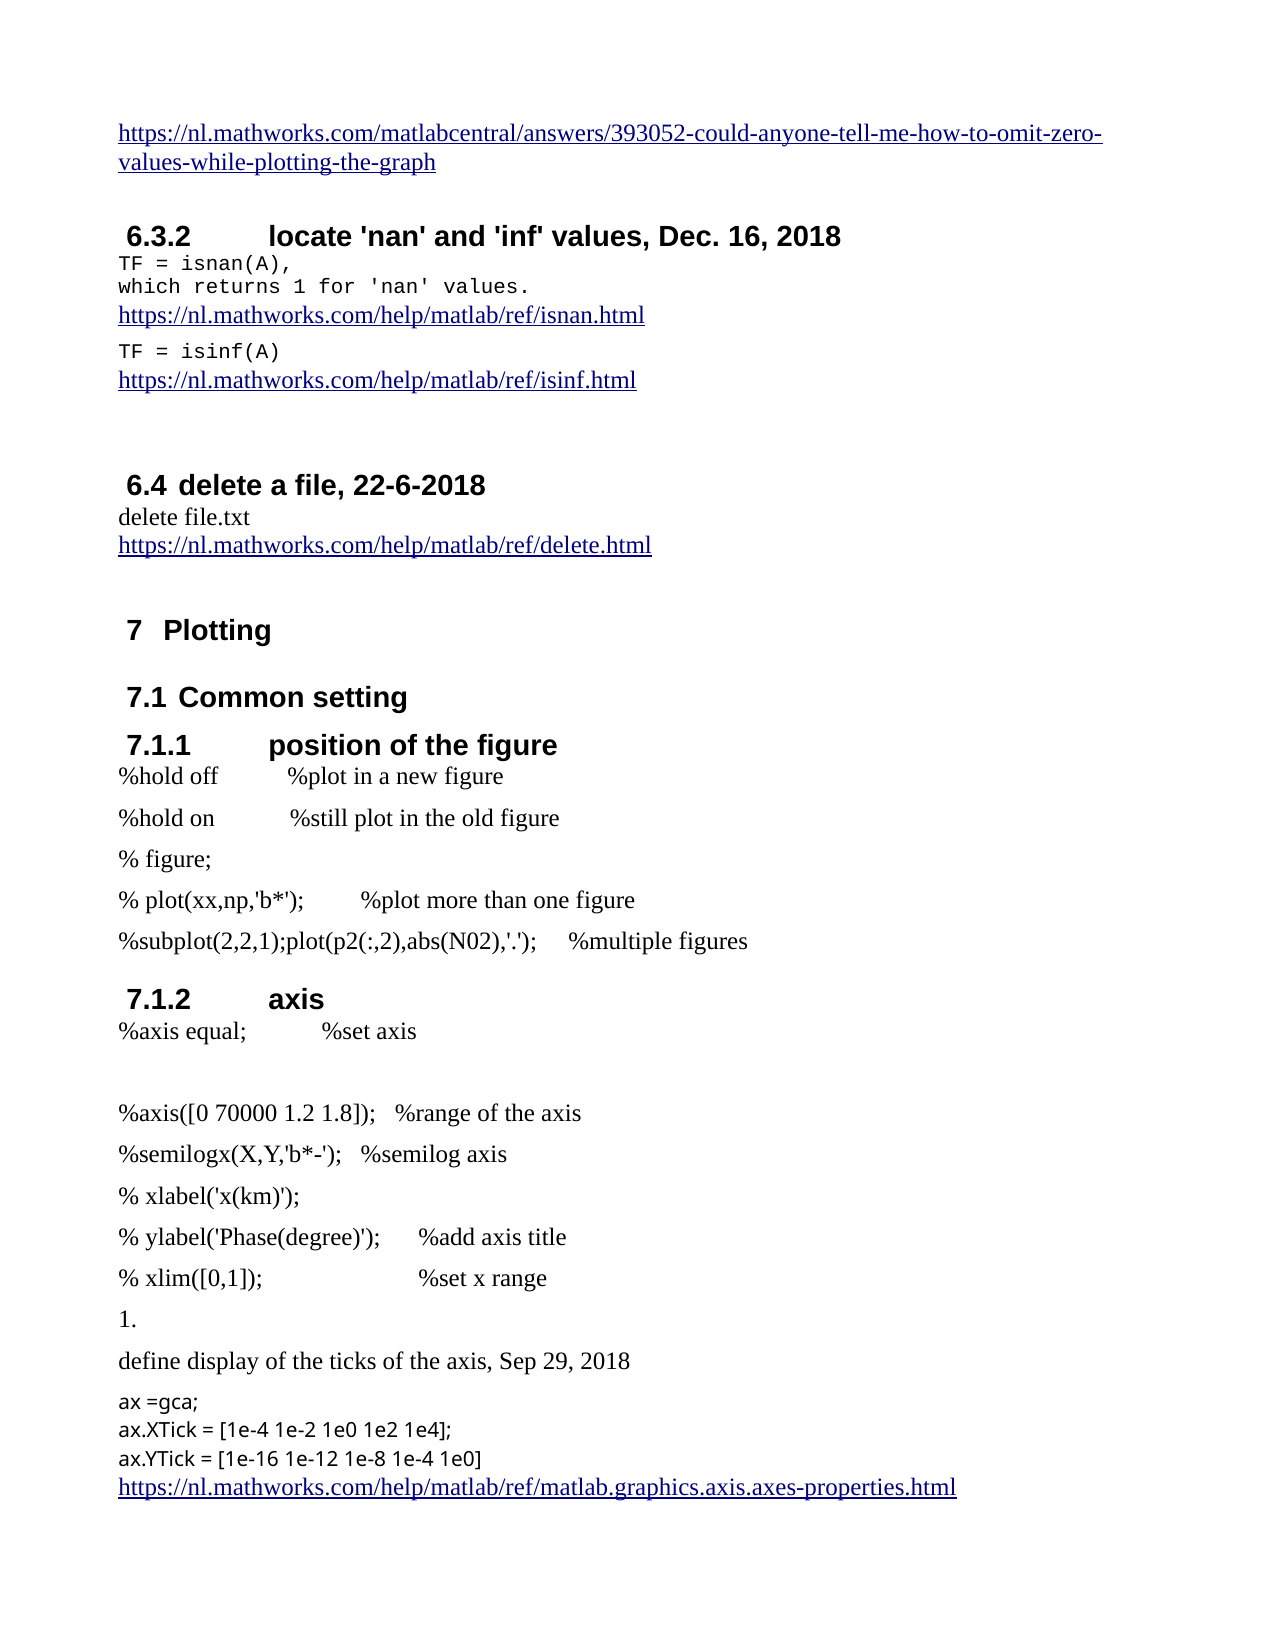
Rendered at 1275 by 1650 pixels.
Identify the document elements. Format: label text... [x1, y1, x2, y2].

text define display of the ticks of the axis, Sep 29, 2018 [118, 1346, 1157, 1374]
text https://nl.mathworks.com/matlabcentral/answers/393052-could-anyone-tell-me-how-to-omit-zero-values-while-plotting-the-graph [118, 118, 1157, 176]
text 1. [118, 1304, 1157, 1333]
text ax.XTick = [1e-4 1e-2 1e0 1e2 1e4]; [118, 1415, 1157, 1444]
text https://nl.mathworks.com/help/matlab/ref/isinf.html [118, 365, 1157, 393]
subtitle Common setting [118, 680, 1157, 713]
subtitle delete a file, 22-6-2018 [118, 468, 1157, 502]
text % xlim([0,1]); %set x range [118, 1263, 1157, 1292]
text %hold on %still plot in the old figure [118, 803, 1157, 831]
text TF = isnan(A), [118, 252, 1157, 276]
text TF = isinf(A) [118, 341, 1157, 365]
text % ylabel('Phase(degree)'); %add axis title [118, 1222, 1157, 1251]
text ax =gca; [118, 1387, 1157, 1415]
text https://nl.mathworks.com/help/matlab/ref/isnan.html [118, 300, 1157, 328]
text % plot(xx,np,'b*'); %plot more than one figure [118, 885, 1157, 914]
text %subplot(2,2,1);plot(p2(:,2),abs(N02),'.'); %multiple figures [118, 926, 1157, 955]
text ax.YTick = [1e-16 1e-12 1e-8 1e-4 1e0] [118, 1444, 1157, 1472]
text %axis equal; %set axis [118, 1016, 1157, 1044]
text % xlabel('x(km)'); [118, 1181, 1157, 1209]
text https://nl.mathworks.com/help/matlab/ref/matlab.graphics.axis.axes-properties.html [118, 1472, 1157, 1501]
text delete file.txt [118, 502, 1157, 530]
text which returns 1 for 'nan' values. [118, 276, 1157, 300]
subtitle axis [118, 982, 1157, 1016]
text %axis([0 70000 1.2 1.8]); %range of the axis [118, 1098, 1157, 1127]
text %semilogx(X,Y,'b*-'); %semilog axis [118, 1139, 1157, 1168]
text https://nl.mathworks.com/help/matlab/ref/delete.html [118, 530, 1157, 559]
subtitle Plotting [118, 613, 1157, 646]
text % figure; [118, 844, 1157, 873]
subtitle locate 'nan' and 'inf' values, Dec. 16, 2018 [118, 219, 1157, 252]
text %hold off %plot in a new figure [118, 761, 1157, 790]
subtitle position of the figure [118, 728, 1157, 761]
